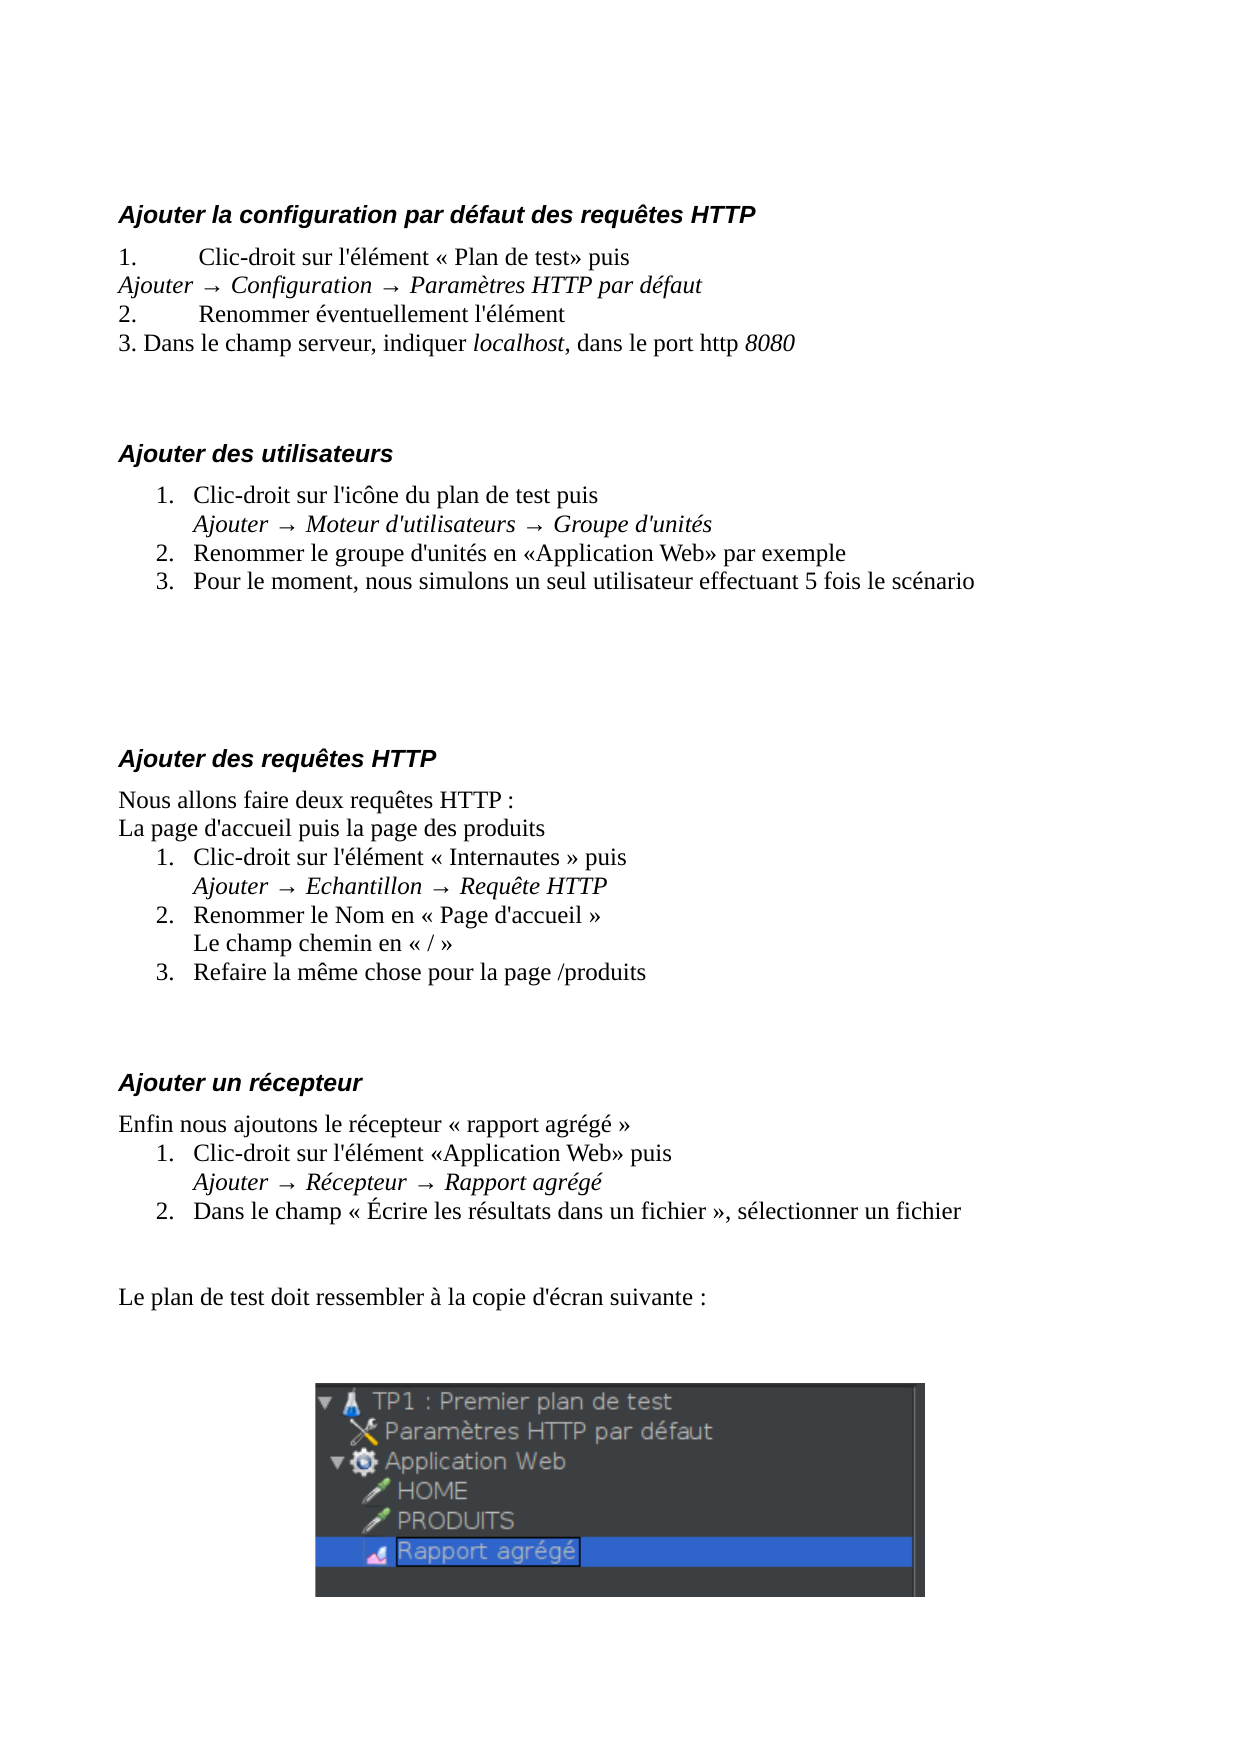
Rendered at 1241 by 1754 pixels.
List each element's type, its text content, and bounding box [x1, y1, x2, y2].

text 3. Dans le champ serveur, indiquer localhost, dans le port http 8080 [118, 328, 1122, 357]
subtitle Ajouter la configuration par défaut des requêtes HTTP [118, 201, 1122, 229]
text Nous allons faire deux requêtes HTTP : [118, 785, 1122, 813]
list Refaire la même chose pour la page /produits [156, 957, 1122, 986]
text 2. Renommer éventuellement l'élément [118, 299, 1122, 328]
list Dans le champ « Écrire les résultats dans un fichier », sélectionner un fichier [156, 1196, 1122, 1224]
list Pour le moment, nous simulons un seul utilisateur effectuant 5 fois le scénario [156, 566, 1122, 595]
subtitle Ajouter un récepteur [118, 1068, 1122, 1097]
text La page d'accueil puis la page des produits [118, 813, 1122, 842]
picture [315, 1383, 925, 1597]
list Renommer le groupe d'unités en «Application Web» par exemple [156, 538, 1122, 566]
text Le plan de test doit ressembler à la copie d'écran suivante : [118, 1282, 1122, 1311]
text 1. Clic-droit sur l'élément « Plan de test» puis Ajouter → Configuration → Paramètres HTTP par défaut [118, 242, 1122, 299]
subtitle Ajouter des utilisateurs [118, 439, 1122, 468]
list Renommer le Nom en « Page d'accueil » Le champ chemin en « / » [156, 900, 1122, 957]
list Clic-droit sur l'élément «Application Web» puis Ajouter → Récepteur → Rapport agrégé [156, 1138, 1122, 1196]
subtitle Ajouter des requêtes HTTP [118, 744, 1122, 772]
list Clic-droit sur l'icône du plan de test puis Ajouter → Moteur d'utilisateurs → Groupe d'unités [156, 480, 1122, 538]
list Clic-droit sur l'élément « Internautes » puis Ajouter → Echantillon → Requête HTTP [156, 842, 1122, 900]
text Enfin nous ajoutons le récepteur « rapport agrégé » [118, 1109, 1122, 1138]
